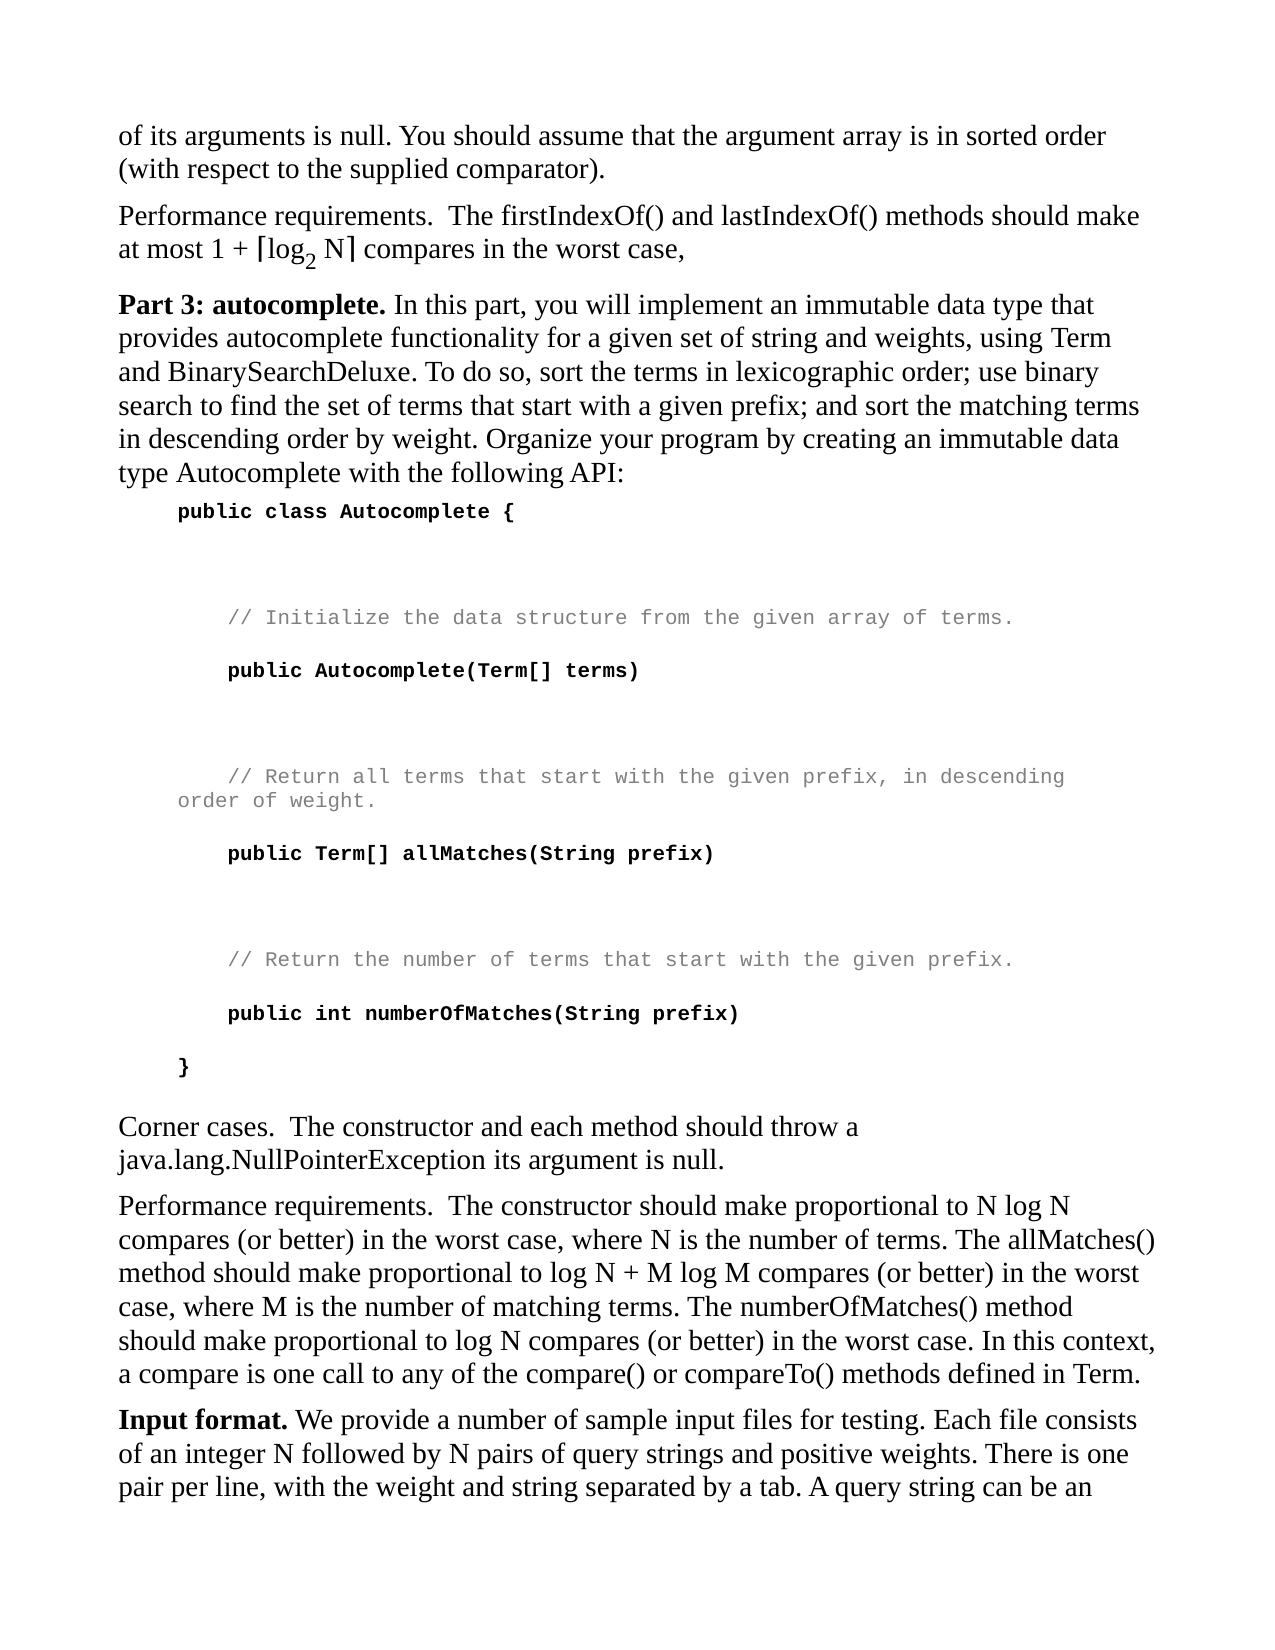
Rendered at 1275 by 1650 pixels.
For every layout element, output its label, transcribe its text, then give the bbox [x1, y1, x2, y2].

text Performance requirements. The firstIndexOf() and lastIndexOf() methods should make at most 1 + ⌈log2 N⌉ compares in the worst case, [118, 198, 1157, 274]
text Input format. We provide a number of sample input files for testing. Each file consists of an integer N followed by N pairs of query strings and positive weights. There is one pair per line, with the weight and string separated by a tab. A query string can be an [118, 1402, 1157, 1503]
text Performance requirements. The constructor should make proportional to N log N compares (or better) in the worst case, where N is the number of terms. The allMatches() method should make proportional to log N + M log M compares (or better) in the worst case, where M is the number of matching terms. The numberOfMatches() method should make proportional to log N compares (or better) in the worst case. In this context, a compare is one call to any of the compare() or compareTo() methods defined in Term. [118, 1188, 1157, 1390]
text public Autocomplete(Term[] terms) [177, 660, 1098, 684]
text Part 3: autocomplete. In this part, you will implement an immutable data type that provides autocomplete functionality for a given set of string and weights, using Term and BinarySearchDeluxe. To do so, sort the terms in lexicographic order; use binary search to find the set of terms that start with a given prefix; and sort the matching terms in descending order by weight. Organize your program by creating an immutable data type Autocomplete with the following API: [118, 287, 1157, 488]
text public class Autocomplete { [177, 501, 1098, 524]
text public Term[] allMatches(String prefix) [177, 843, 1098, 867]
text public int numberOfMatches(String prefix) [177, 1003, 1098, 1026]
text Corner cases. The constructor and each method should throw a java.lang.NullPointerException its argument is null. [118, 1109, 1157, 1176]
text // Return all terms that start with the given prefix, in descending order of weight. [177, 766, 1098, 814]
text } [177, 1056, 1098, 1079]
text of its arguments is null. You should assume that the argument array is in sorted order (with respect to the supplied comparator). [118, 118, 1157, 185]
text // Return the number of terms that start with the given prefix. [177, 949, 1098, 973]
text // Initialize the data structure from the given array of terms. [177, 607, 1098, 631]
